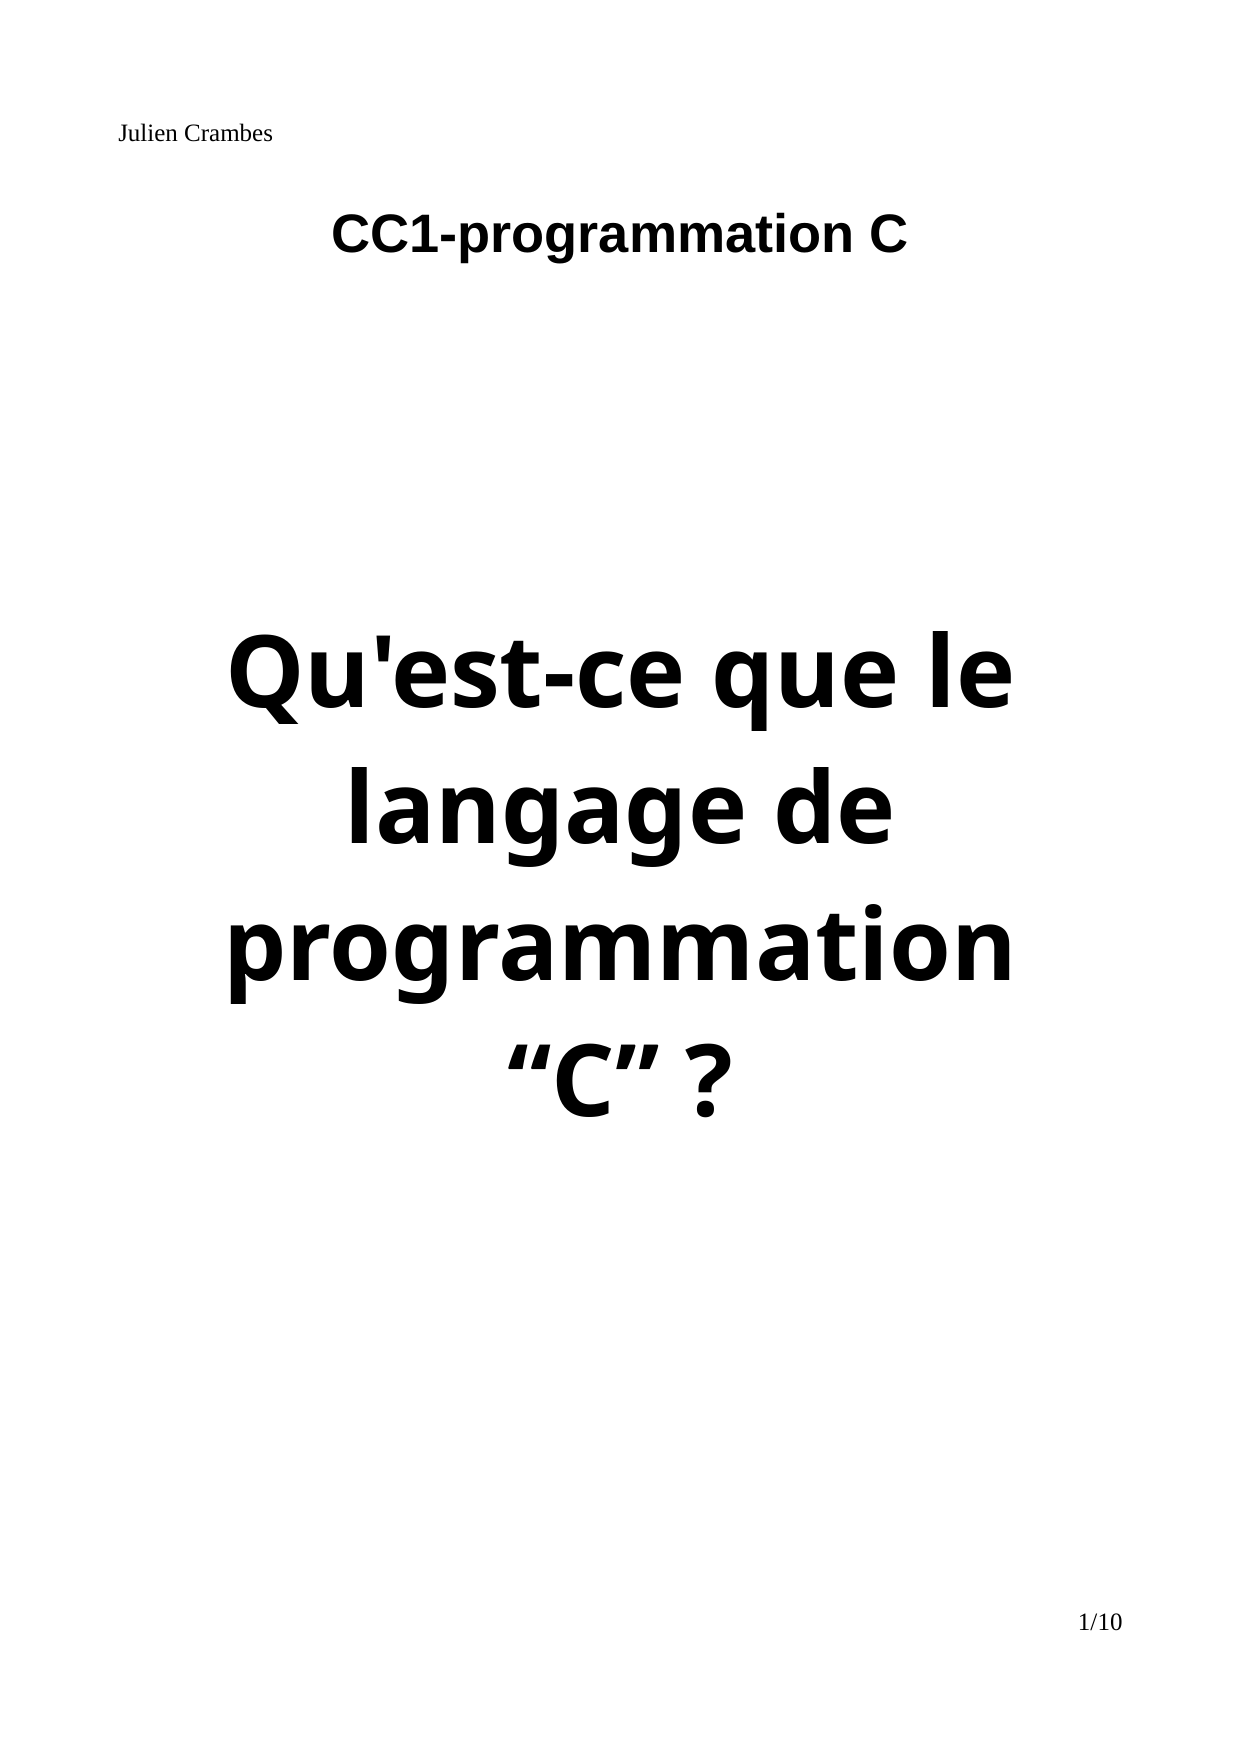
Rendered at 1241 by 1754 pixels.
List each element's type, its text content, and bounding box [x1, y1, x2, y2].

subtitle CC1-programmation C [118, 201, 1122, 264]
subtitle Qu'est-ce que le langage de programmation “C” ? [118, 601, 1122, 1146]
